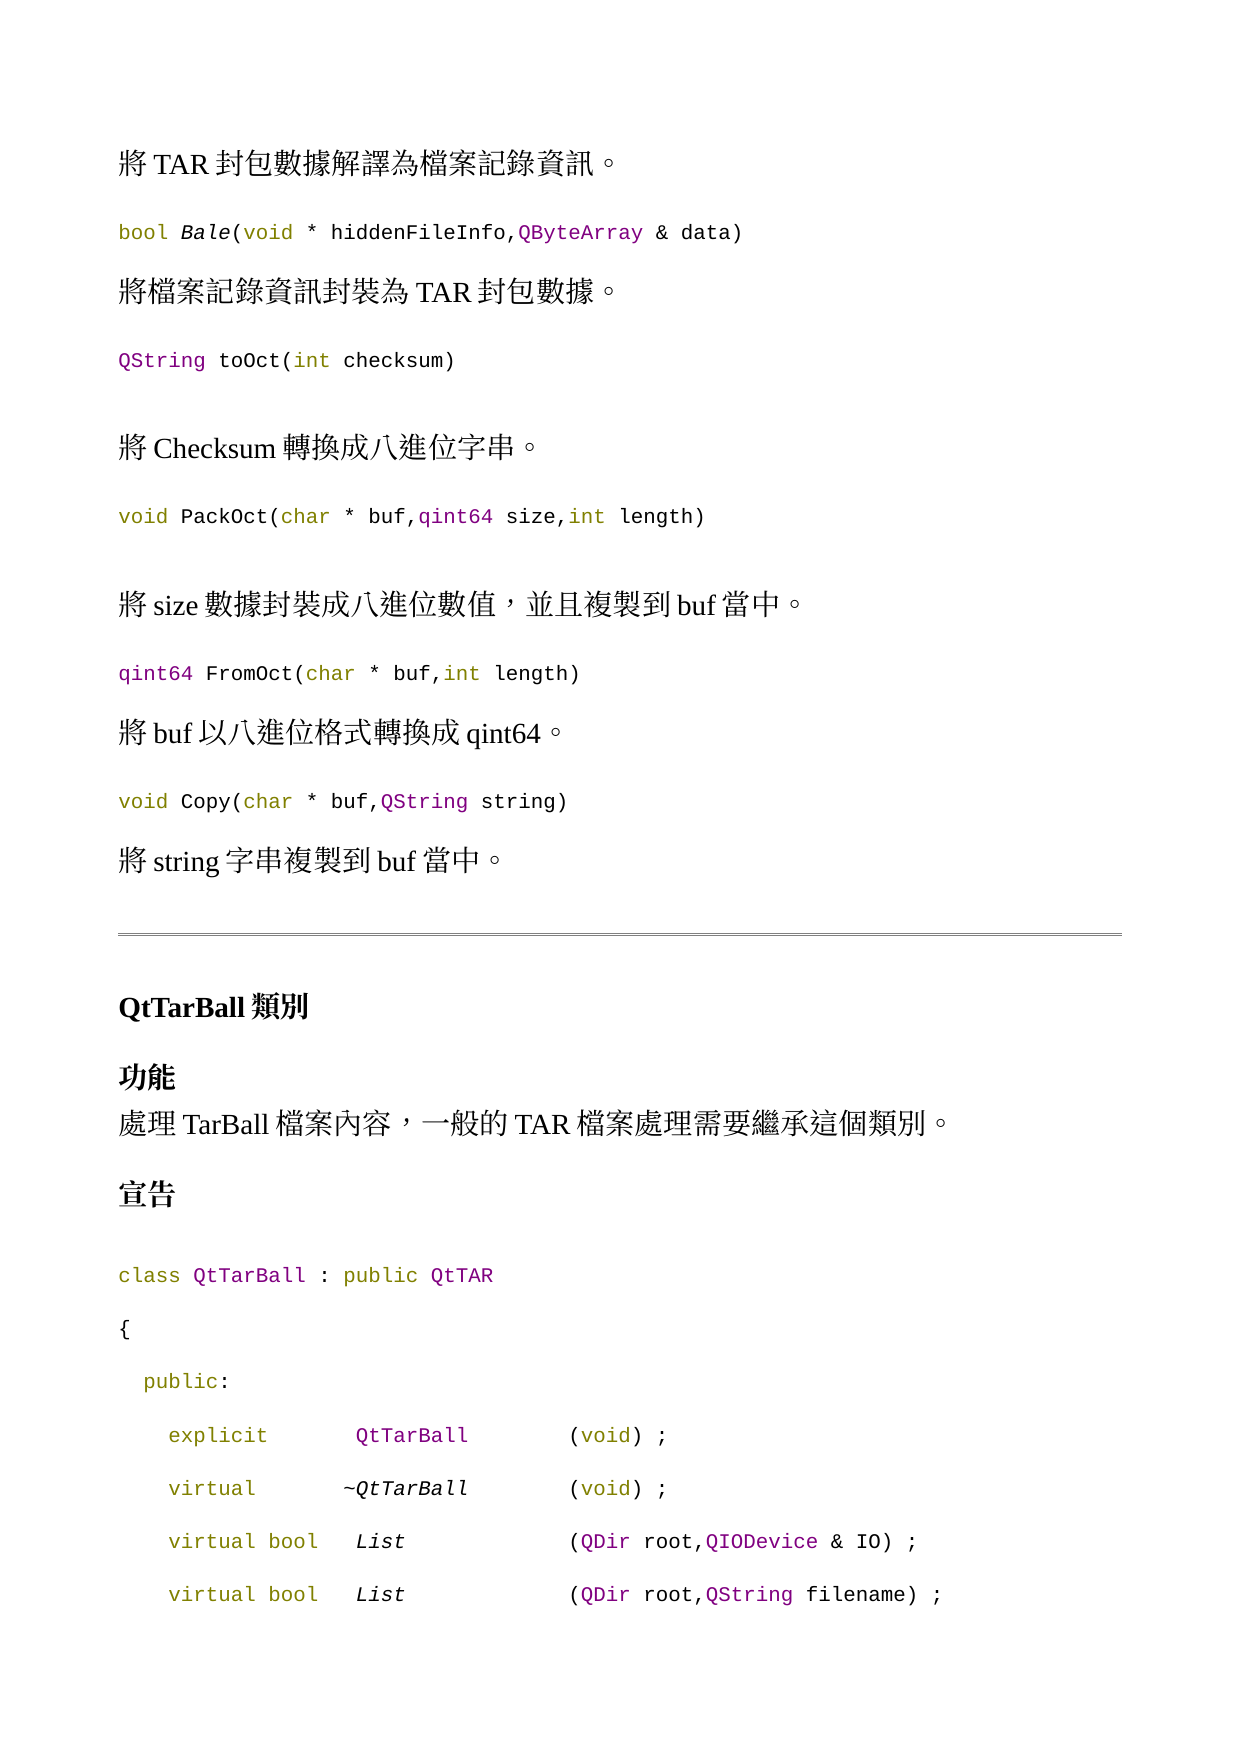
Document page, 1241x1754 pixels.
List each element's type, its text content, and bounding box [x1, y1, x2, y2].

text QString toOct(int checksum) [118, 349, 1122, 373]
text class QtTarBall : public QtTAR [118, 1265, 1122, 1289]
text 將TAR封包數據解譯為檔案記錄資訊。 [118, 118, 1122, 209]
text 處理TarBall檔案內容，一般的TAR檔案處理需要繼承這個類別。 [118, 1107, 1122, 1141]
subtitle 功能 [118, 1061, 1122, 1094]
text { [118, 1318, 1122, 1342]
subtitle QtTarBall類別 [118, 990, 1122, 1023]
text public: [118, 1372, 1122, 1395]
text 將檔案記錄資訊封裝為TAR封包數據。 [118, 275, 1122, 337]
text qint64 FromOct(char * buf,int length) [118, 663, 1122, 687]
text void PackOct(char * buf,qint64 size,int length) [118, 506, 1122, 530]
text 將size數據封裝成八進位數值，並且複製到buf當中。 [118, 559, 1122, 650]
text virtual bool List (QDir root,QIODevice & IO) ; [118, 1531, 1122, 1554]
text 將buf以八進位格式轉換成qint64。 [118, 716, 1122, 778]
text explicit QtTarBall (void) ; [118, 1425, 1122, 1448]
subtitle 宣告 [118, 1178, 1122, 1212]
text void Copy(char * buf,QString string) [118, 791, 1122, 814]
text 將Checksum轉換成八進位字串。 [118, 403, 1122, 494]
text 將string字串複製到buf當中。 [118, 844, 1122, 906]
text virtual bool List (QDir root,QString filename) ; [118, 1584, 1122, 1608]
text bool Bale(void * hiddenFileInfo,QByteArray & data) [118, 222, 1122, 245]
text virtual ~QtTarBall (void) ; [118, 1478, 1122, 1501]
